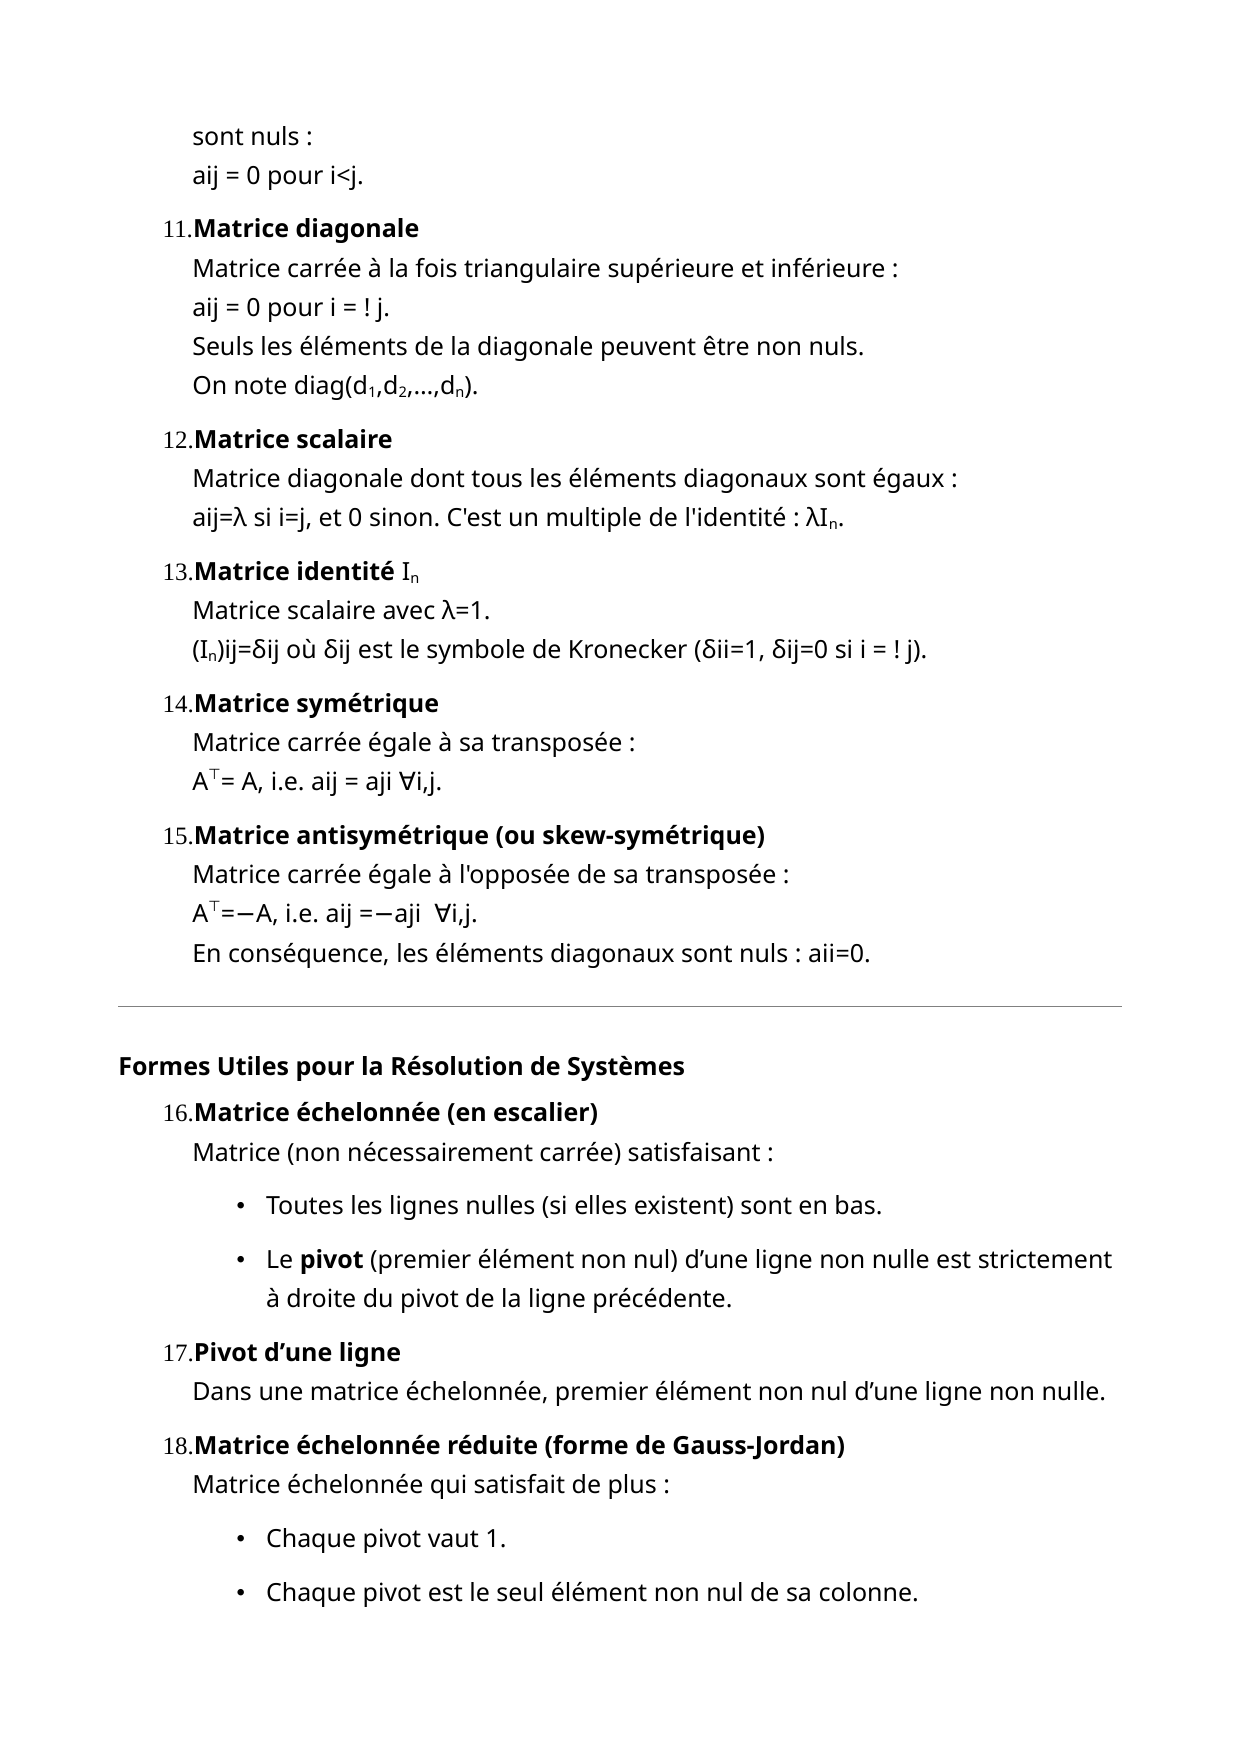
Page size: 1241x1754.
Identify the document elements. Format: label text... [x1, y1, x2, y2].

list Matrice identité In​ Matrice scalaire avec λ=1. (In​)ij​=δij​ où δij​ est le symbole de Kronecker (δii​=1, δij​=0 si i = ! j). [162, 553, 1122, 666]
list Matrice symétrique Matrice carrée égale à sa transposée : A⊤= A, i.e. aij​ = aji​ ∀i,j. [162, 686, 1122, 798]
list Toutes les lignes nulles (si elles existent) sont en bas. [236, 1188, 1122, 1222]
list Matrice antisymétrique (ou skew-symétrique) Matrice carrée égale à l'opposée de sa transposée : A⊤=−A, i.e. aij​ =−aji​ ∀i,j. En conséquence, les éléments diagonaux sont nuls : aii​=0. [162, 818, 1122, 969]
list Chaque pivot est le seul élément non nul de sa colonne. [236, 1574, 1122, 1608]
subtitle Formes Utiles pour la Résolution de Systèmes [118, 1048, 1122, 1082]
list Matrice échelonnée (en escalier) Matrice (non nécessairement carrée) satisfaisant : [162, 1095, 1122, 1168]
list sont nuls : aij​ = 0 pour i<j. [162, 118, 1122, 191]
list Chaque pivot vaut 1. [236, 1520, 1122, 1554]
list Matrice scalaire Matrice diagonale dont tous les éléments diagonaux sont égaux : aij​=λ si i=j, et 0 sinon. C'est un multiple de l'identité : λIn​. [162, 421, 1122, 534]
list Pivot d’une ligne Dans une matrice échelonnée, premier élément non nul d’une ligne non nulle. [162, 1334, 1122, 1408]
list Le pivot (premier élément non nul) d’une ligne non nulle est strictement à droite du pivot de la ligne précédente. [236, 1242, 1122, 1315]
list Matrice échelonnée réduite (forme de Gauss-Jordan) Matrice échelonnée qui satisfait de plus : [162, 1427, 1122, 1501]
list Matrice diagonale Matrice carrée à la fois triangulaire supérieure et inférieure : aij ​= 0 pour i = ! j. Seuls les éléments de la diagonale peuvent être non nuls. On note diag(d1​,d2​,…,dn​). [162, 211, 1122, 402]
